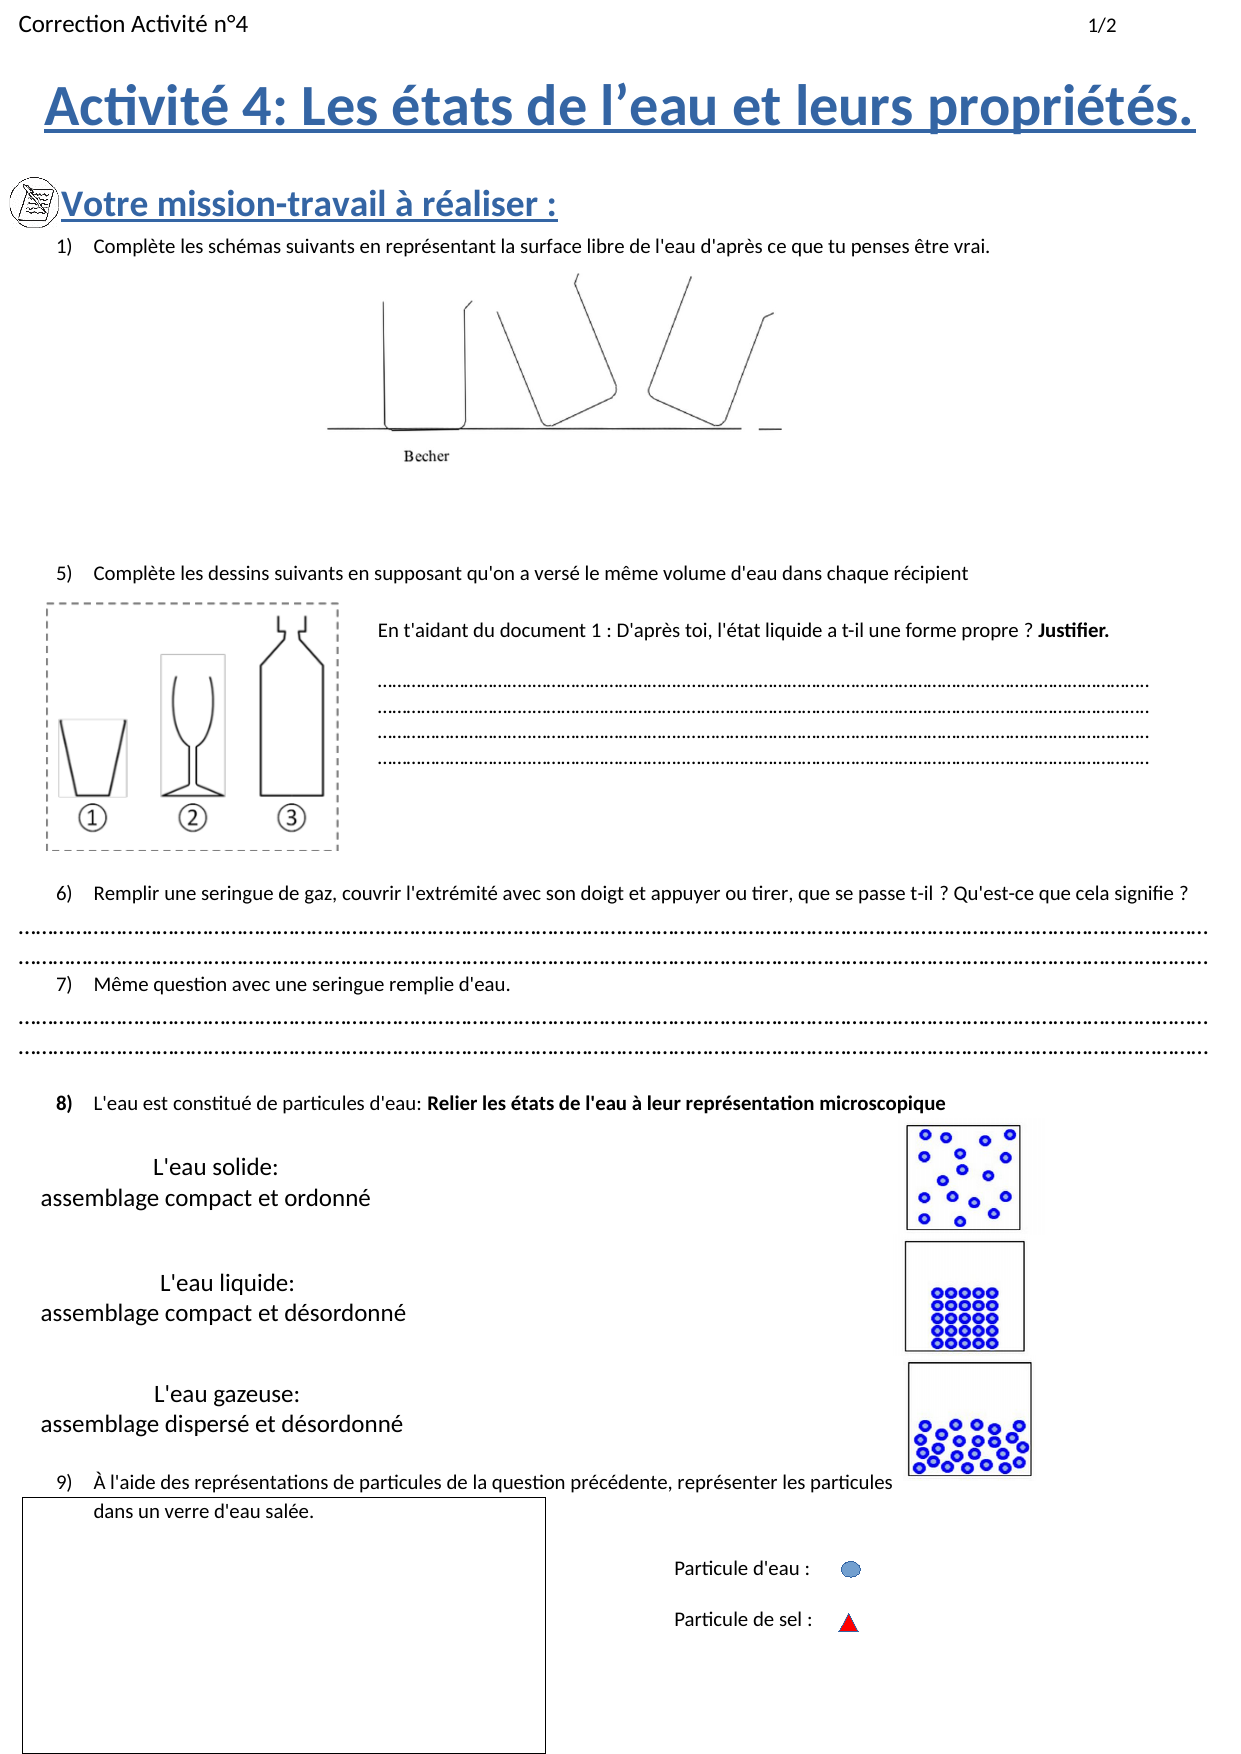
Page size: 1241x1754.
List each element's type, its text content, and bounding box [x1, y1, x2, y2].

list Rédiger un compte rendu de cette expérience à l'aide de la fiche méthode : rédiger un compte rendu [56, 531, 1221, 556]
list En groupeser l'expérience convenue. [56, 501, 1221, 527]
list Même question avec une seringue remplie d'eau. [56, 971, 1221, 996]
list À l'aide des représentations de particules de la question précédente, représenter les particules dans un verre d'eau salée. [56, 1469, 1221, 1524]
text ……………………………………………………………………………………………………………………………………………………………………………………………………………………………………………………………………………………………………………………………………………………………………………… [18, 910, 1221, 971]
title Activité 4: Les états de l’eau et leurs propriétés. [18, 68, 1221, 139]
picture [9, 177, 59, 228]
text ……………………………………………………………………………………………………………………………………………………………………………………………………………………………………………………………………………………………………………………………………………………………………………… [18, 1000, 1221, 1061]
list Complète les schémas suivants en représentant la surface libre de l'eau d'après ce que tu penses être vrai. [56, 233, 1221, 258]
list Complète les dessins suivants en supposant qu'on a versé le même volume d'eau dans chaque récipient [56, 560, 1221, 585]
picture [929, 1355, 1011, 1481]
picture [45, 601, 342, 851]
picture [1030, 1118, 1045, 1235]
picture [892, 1234, 915, 1356]
list L'eau est constitué de particules d'eau: Relier les états de l'eau à leur représentation microscopique [56, 1090, 1221, 1116]
text Votre mission-travail à réaliser : [59, 180, 1221, 226]
list Remplir une seringue de gaz, couvrir l'extrémité avec son doigt et appuyer ou tirer, que se passe t-il ? Qu'est-ce que cela signifie ? [56, 881, 1221, 906]
